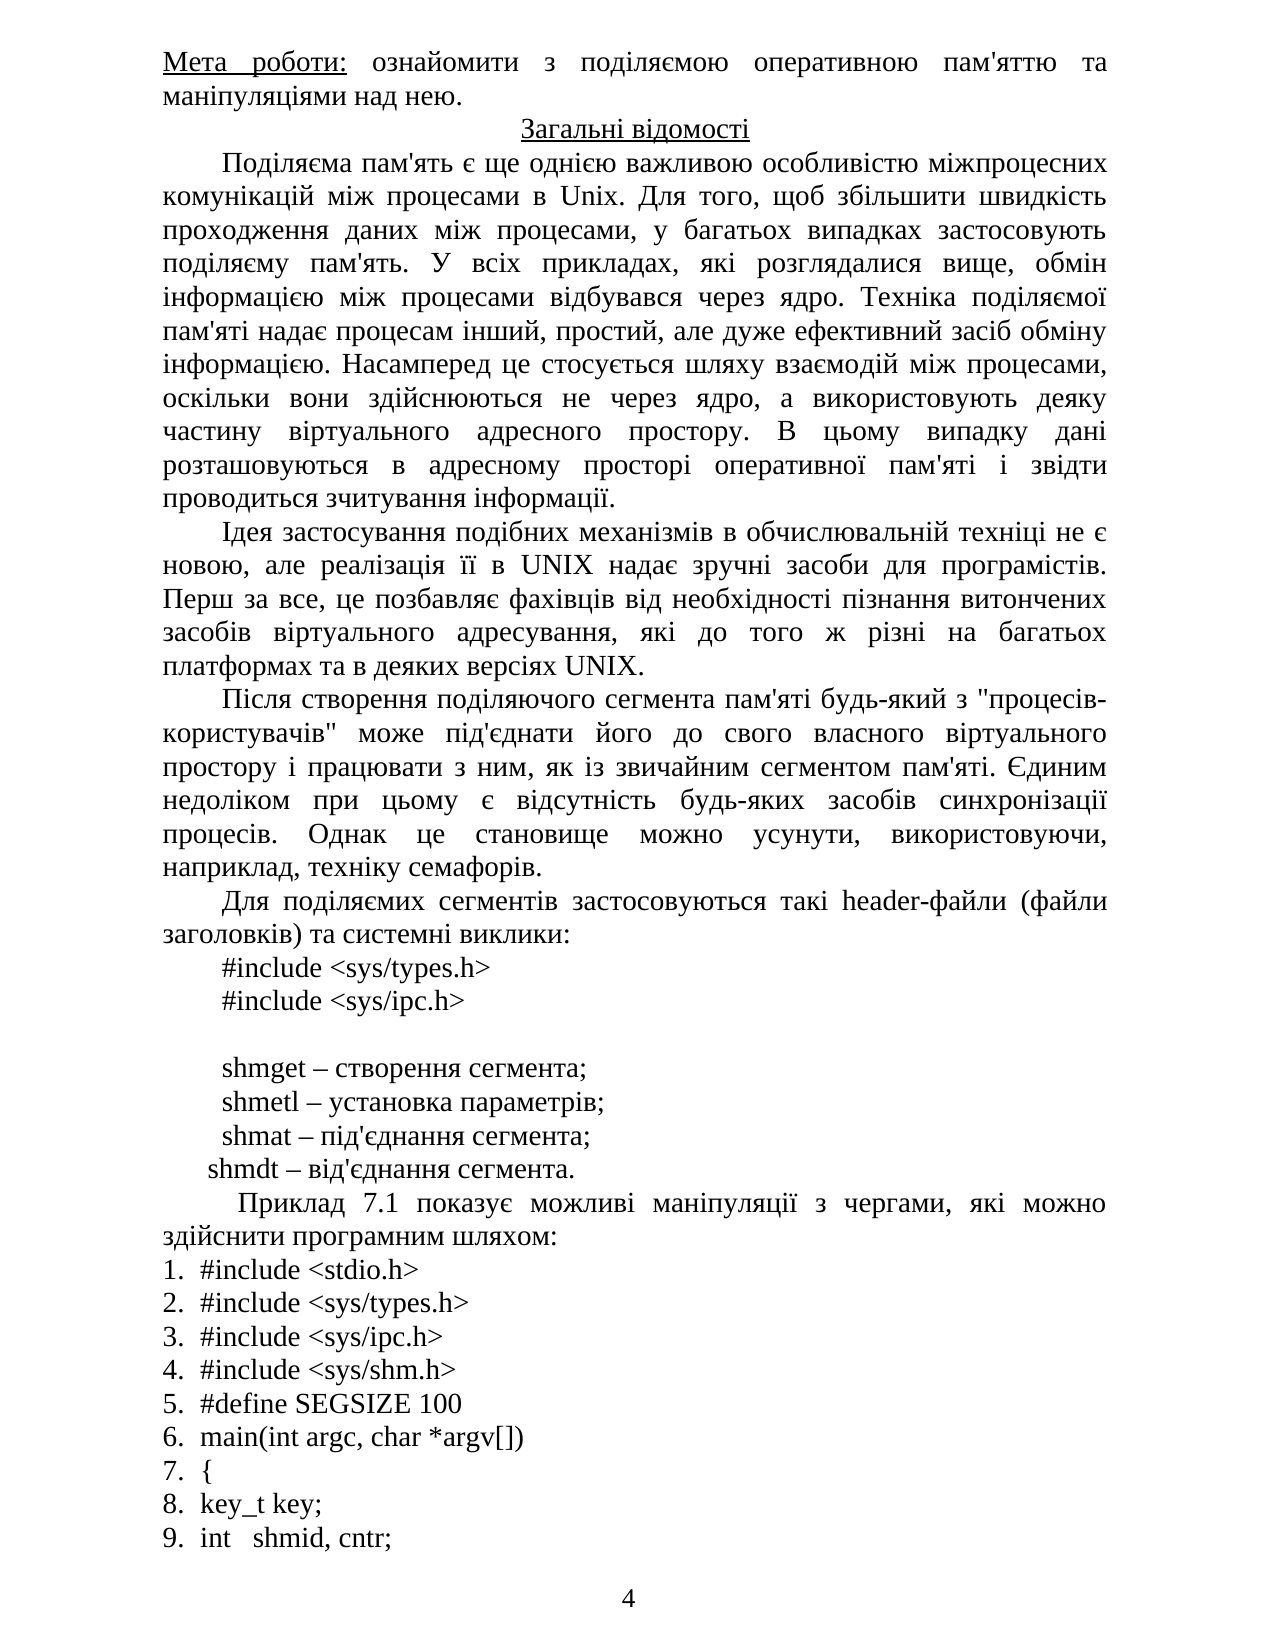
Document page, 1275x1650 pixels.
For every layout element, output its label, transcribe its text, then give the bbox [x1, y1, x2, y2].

text shmetl – установка параметрів; [162, 1084, 1107, 1118]
text Після створення поділяючого сегмента пам'яті будь-який з "процесів-користувачів" може під'єднати його до свого власного віртуального простору і працювати з ним, як із звичайним сегментом пам'яті. Єдиним недоліком при цьому є відсутність будь-яких засобів синхронізації процесів. Однак це становище можно усунути, використовуючи, наприклад, тех­ніку семафорів. [162, 682, 1107, 883]
list #include <sys/types.h> [162, 1285, 1107, 1319]
text shmget – створення сегмента; [162, 1051, 1107, 1084]
list { [162, 1453, 1107, 1487]
text #include <sys/ipc.h> [162, 983, 1107, 1017]
text Поділяєма пам'ять є ще однією важливою особливістю між­процесних комунікацій між процесами в Unix. Для того, щоб збільшити швидкість проходження даних між процесами, у багатьох випадках застосовують поділяєму пам'ять. У всіх прик­ладах, які розглядалися вище, обмін інформацією між процесами відбувався через ядро. Техніка поділяємої пам'яті надає процесам інший, простий, але дуже ефективний засіб обміну інформацією. Насамперед це стосується шляху взаємо­дій між процесами, оскільки вони здійснюються не через ядро, а використовують деяку частину віртуального адресного простору. В цьому випадку дані розташовуються в адресному просторі оперативної пам'яті і звідти проводиться зчиту­вання інформації. [162, 145, 1107, 514]
list #include <sys/shm.h> [162, 1352, 1107, 1386]
text Для поділяємих сегментів застосовуються такі header-файли (файли заголовків) та системні виклики: [162, 883, 1107, 950]
text Загальні відомості [162, 111, 1107, 145]
text Ідея застосування подібних механізмів в обчислювальній техніці не є новою, але реалізація її в UNIX надає зручні засоби для програмістів. Перш за все, це позбавляє фахівців від необхідності пізнання витончених засобів віртуального адресування, які до того ж різні на багатьох платформах та в деяких версіях UNIX. [162, 514, 1107, 682]
list #include <sys/ipc.h> [162, 1319, 1107, 1352]
list key_t key; [162, 1487, 1107, 1520]
text #include <sys/types.h> [162, 950, 1107, 983]
text shmat – під'єднання сегмента; [162, 1118, 1107, 1151]
text Мета роботи: ознайомити з поділяємою оперативною пам'яттю та маніпуляціями над нею. [162, 44, 1107, 111]
list main(int argc, char *argv[]) [162, 1419, 1107, 1453]
list #include <stdio.h> [162, 1252, 1107, 1285]
text Приклад 7.1 показує можливі маніпуляції з чергами, які можно здійснити програмним шляхом: [162, 1185, 1107, 1252]
text shmdt – від'єднання сегмента. [162, 1151, 1107, 1185]
list int shmid, cntr; [162, 1520, 1107, 1554]
list #define SEGSIZE 100 [162, 1386, 1107, 1419]
